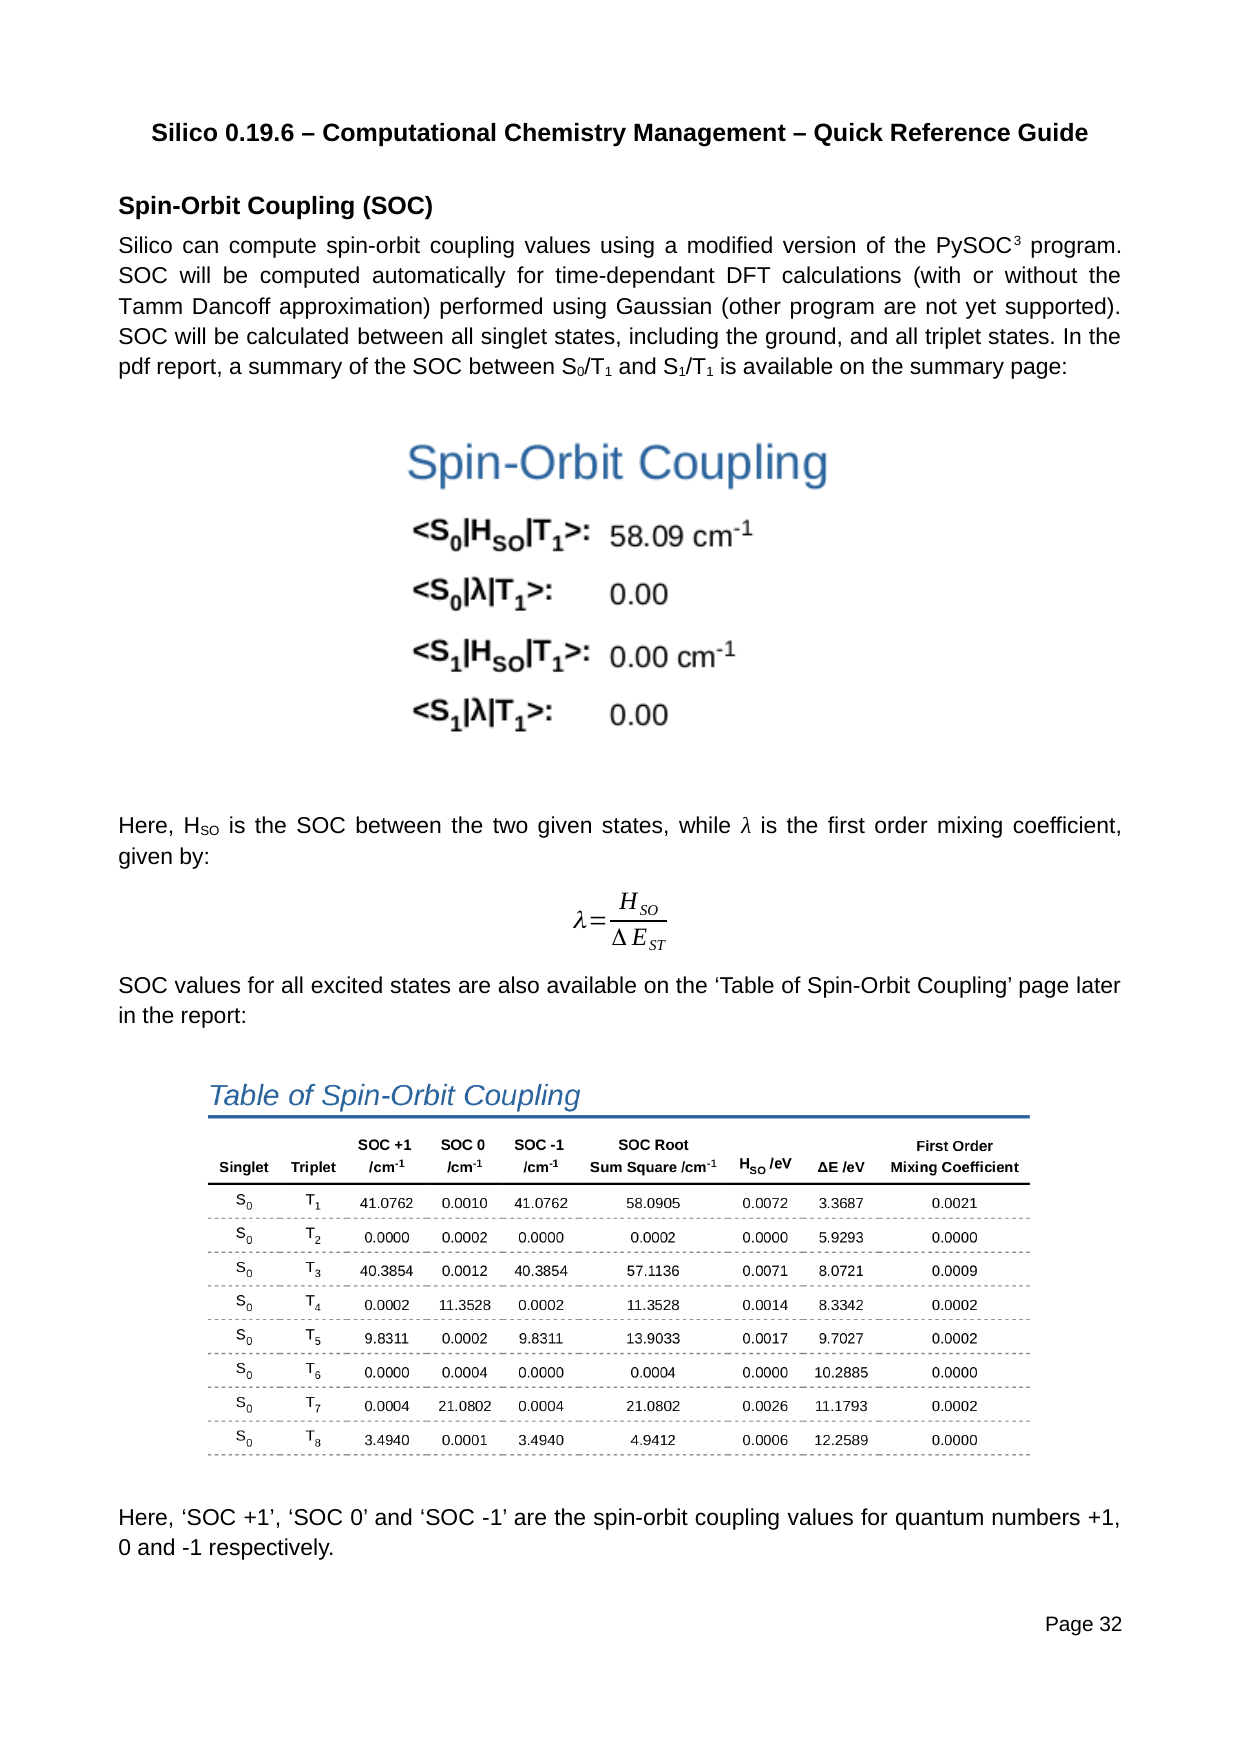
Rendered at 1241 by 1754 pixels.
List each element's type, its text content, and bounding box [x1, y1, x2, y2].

picture [386, 418, 854, 763]
text Silico can compute spin-orbit coupling values using a modified version of the PySOC3⁠ program. SOC will be computed automatically for time-dependant DFT calculations (with or without the Tamm Dancoff approximation) performed using Gaussian (other program are not yet supported). SOC will be calculated between all singlet states, including the ground, and all triplet states. In the pdf report, a summary of the SOC between S0/T1 and S1/T1 is available on the summary page: [118, 232, 1122, 379]
text SOC values for all excited states are also available on the ‘Table of Spin-Orbit Coupling’ page later in the report: [118, 972, 1122, 1029]
text Here, HSO is the SOC between the two given states, while λ is the first order mixing coefficient, given by: [118, 398, 1122, 869]
text Here, ‘SOC +1’, ‘SOC 0’ and ‘SOC -1’ are the spin-orbit coupling values for quantum numbers +1, 0 and -1 respectively. [118, 1047, 1122, 1560]
picture [200, 1068, 1040, 1459]
subtitle Spin-Orbit Coupling (SOC) [118, 191, 1122, 220]
